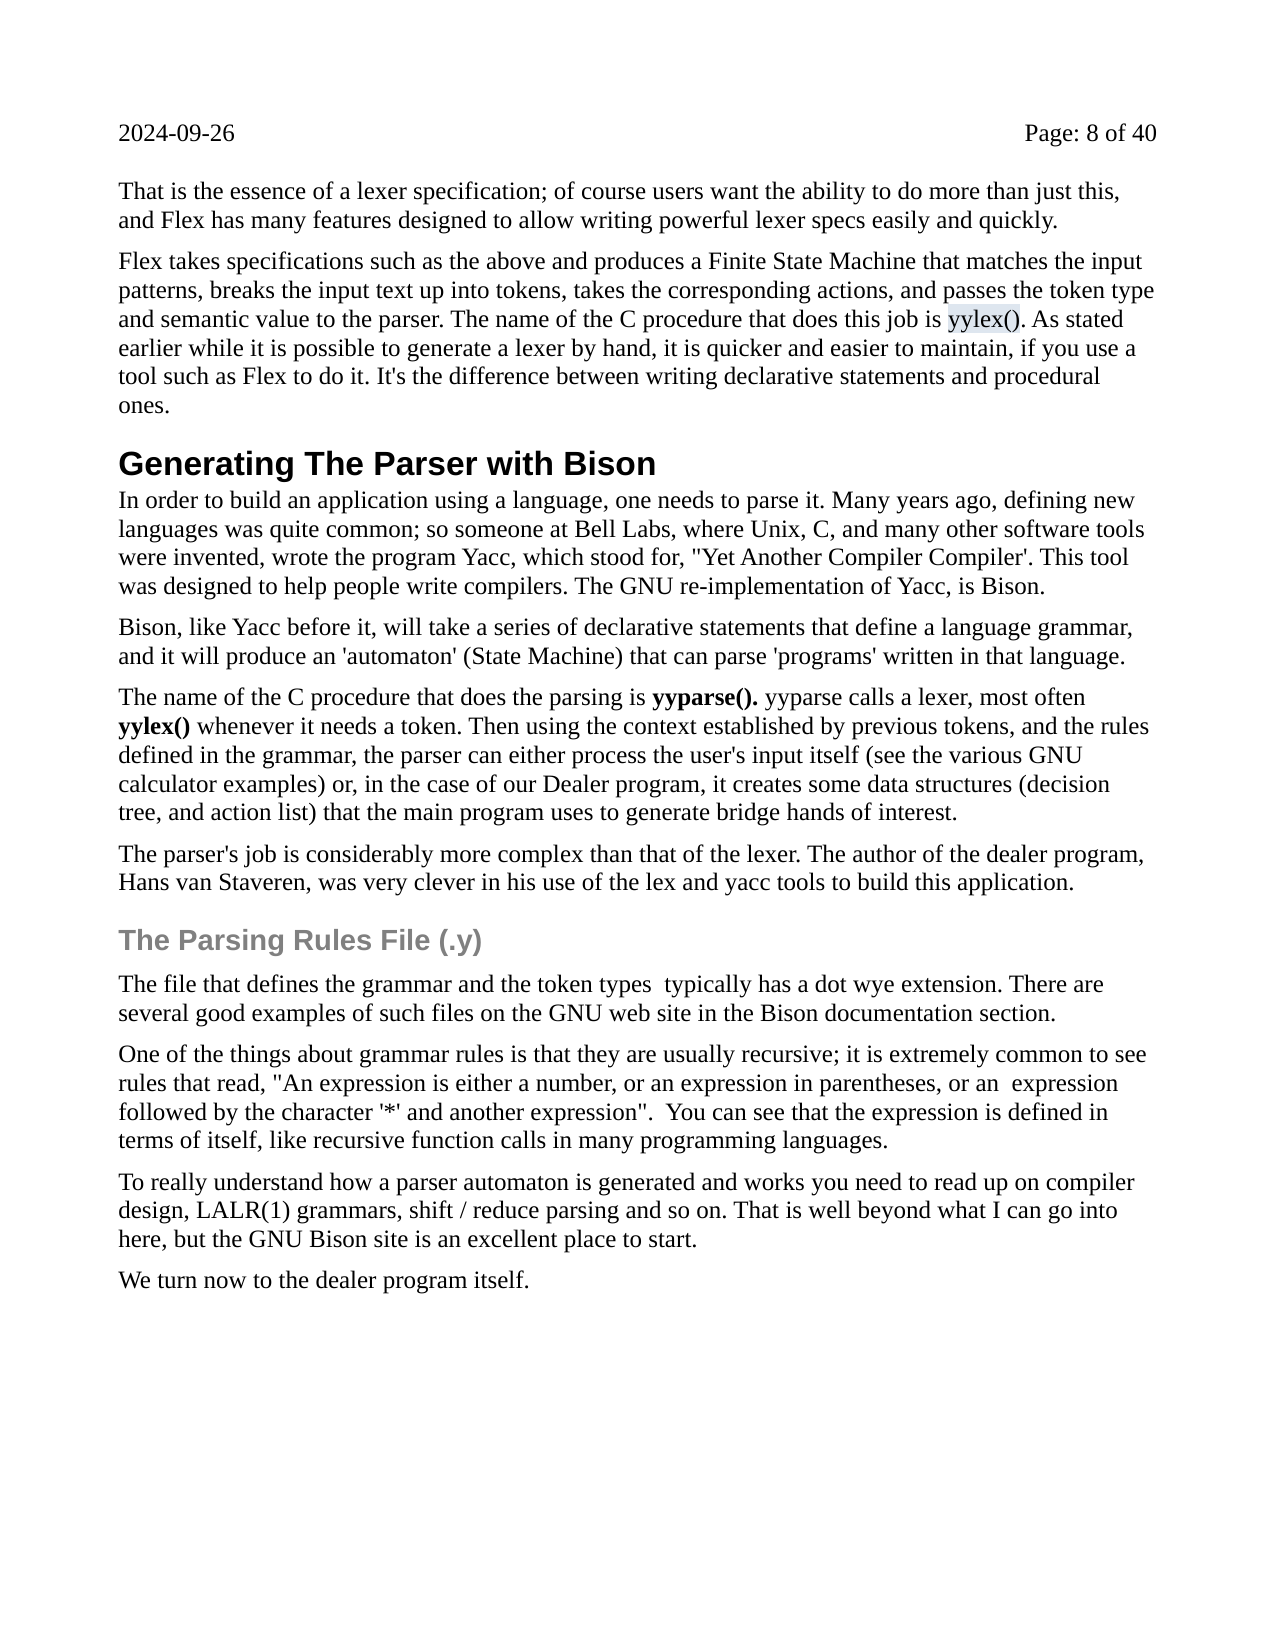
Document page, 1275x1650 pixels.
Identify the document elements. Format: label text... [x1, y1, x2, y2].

text Bison, like Yacc before it, will take a series of declarative statements that define a language grammar, and it will produce an 'automaton' (State Machine) that can parse 'programs' written in that language. [118, 612, 1157, 670]
text The name of the C procedure that does the parsing is yyparse(). yyparse calls a lexer, most often yylex() whenever it needs a token. Then using the context established by previous tokens, and the rules defined in the grammar, the parser can either process the user's input itself (see the various GNU calculator examples) or, in the case of our Dealer program, it creates some data structures (decision tree, and action list) that the main program uses to generate bridge hands of interest. [118, 682, 1157, 826]
text One of the things about grammar rules is that they are usually recursive; it is extremely common to see rules that read, "An expression is either a number, or an expression in parentheses, or an expression followed by the character '*' and another expression". You can see that the expression is defined in terms of itself, like recursive function calls in many programming languages. [118, 1039, 1157, 1154]
text The parser's job is considerably more complex than that of the lexer. The author of the dealer program, Hans van Staveren, was very clever in his use of the lex and yacc tools to build this application. [118, 839, 1157, 896]
text Flex takes specifications such as the above and produces a Finite State Machine that matches the input patterns, breaks the input text up into tokens, takes the corresponding actions, and passes the token type and semantic value to the parser. The name of the C procedure that does this job is yylex(). As stated earlier while it is possible to generate a lexer by hand, it is quicker and easier to maintain, if you use a tool such as Flex to do it. It's the difference between writing declarative statements and procedural ones. [118, 246, 1157, 419]
text In order to build an application using a language, one needs to parse it. Many years ago, defining new languages was quite common; so someone at Bell Labs, where Unix, C, and many other software tools were invented, wrote the program Yacc, which stood for, "Yet Another Compiler Compiler'. This tool was designed to help people write compilers. The GNU re-implementation of Yacc, is Bison. [118, 485, 1157, 600]
text To really understand how a parser automaton is generated and works you need to read up on compiler design, LALR(1) grammars, shift / reduce parsing and so on. That is well beyond what I can go into here, but the GNU Bison site is an excellent place to start. [118, 1167, 1157, 1253]
subtitle Generating The Parser with Bison [118, 443, 1157, 482]
subtitle The Parsing Rules File (.y) [118, 923, 1157, 957]
text The file that defines the grammar and the token types typically has a dot wye extension. There are several good examples of such files on the GNU web site in the Bison documentation section. [118, 969, 1157, 1027]
text We turn now to the dealer program itself. [118, 1266, 1157, 1294]
text That is the essence of a lexer specification; of course users want the ability to do more than just this, and Flex has many features designed to allow writing powerful lexer specs easily and quickly. [118, 176, 1157, 234]
